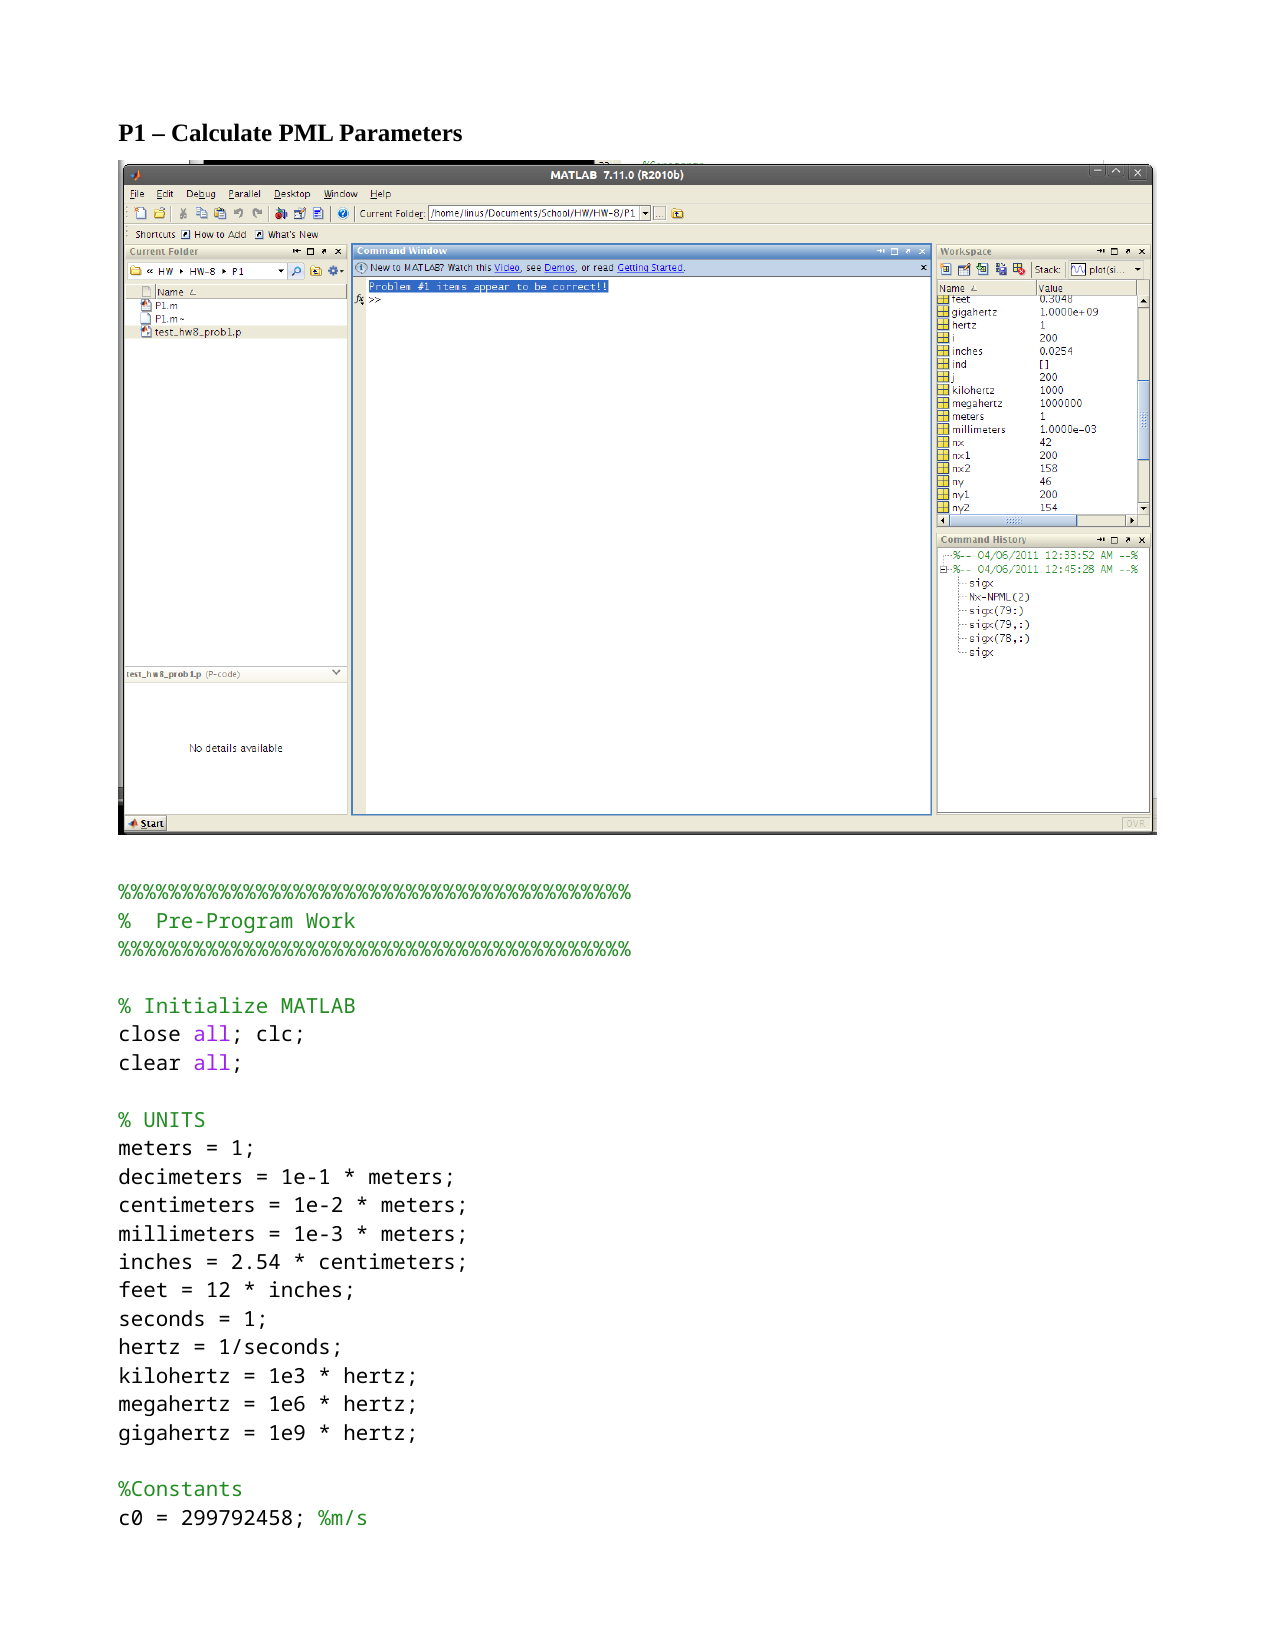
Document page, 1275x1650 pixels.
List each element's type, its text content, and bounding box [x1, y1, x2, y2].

text c0 = 299792458; %m/s [118, 1503, 1157, 1531]
text meters = 1; [118, 1133, 1157, 1162]
text P1 – Calculate PML Parameters [118, 118, 1157, 147]
text gigahertz = 1e9 * hertz; [118, 1418, 1157, 1446]
text centimeters = 1e-2 * meters; [118, 1190, 1157, 1219]
text hertz = 1/seconds; [118, 1332, 1157, 1361]
text millimeters = 1e-3 * meters; [118, 1219, 1157, 1247]
text inches = 2.54 * centimeters; [118, 1247, 1157, 1276]
text megahertz = 1e6 * hertz; [118, 1389, 1157, 1418]
text %%%%%%%%%%%%%%%%%%%%%%%%%%%%%%%%%%%%%%%%% [118, 877, 1157, 906]
text seconds = 1; [118, 1304, 1157, 1332]
text % Initialize MATLAB [118, 991, 1157, 1019]
text %%%%%%%%%%%%%%%%%%%%%%%%%%%%%%%%%%%%%%%%% [118, 934, 1157, 963]
text feet = 12 * inches; [118, 1276, 1157, 1304]
text %Constants [118, 1474, 1157, 1503]
text close all; clc; [118, 1019, 1157, 1048]
text clear all; [118, 1048, 1157, 1076]
text % UNITS [118, 1105, 1157, 1133]
text decimeters = 1e-1 * meters; [118, 1162, 1157, 1190]
text % Pre-Program Work [118, 906, 1157, 934]
picture [118, 160, 1157, 835]
text kilohertz = 1e3 * hertz; [118, 1361, 1157, 1389]
